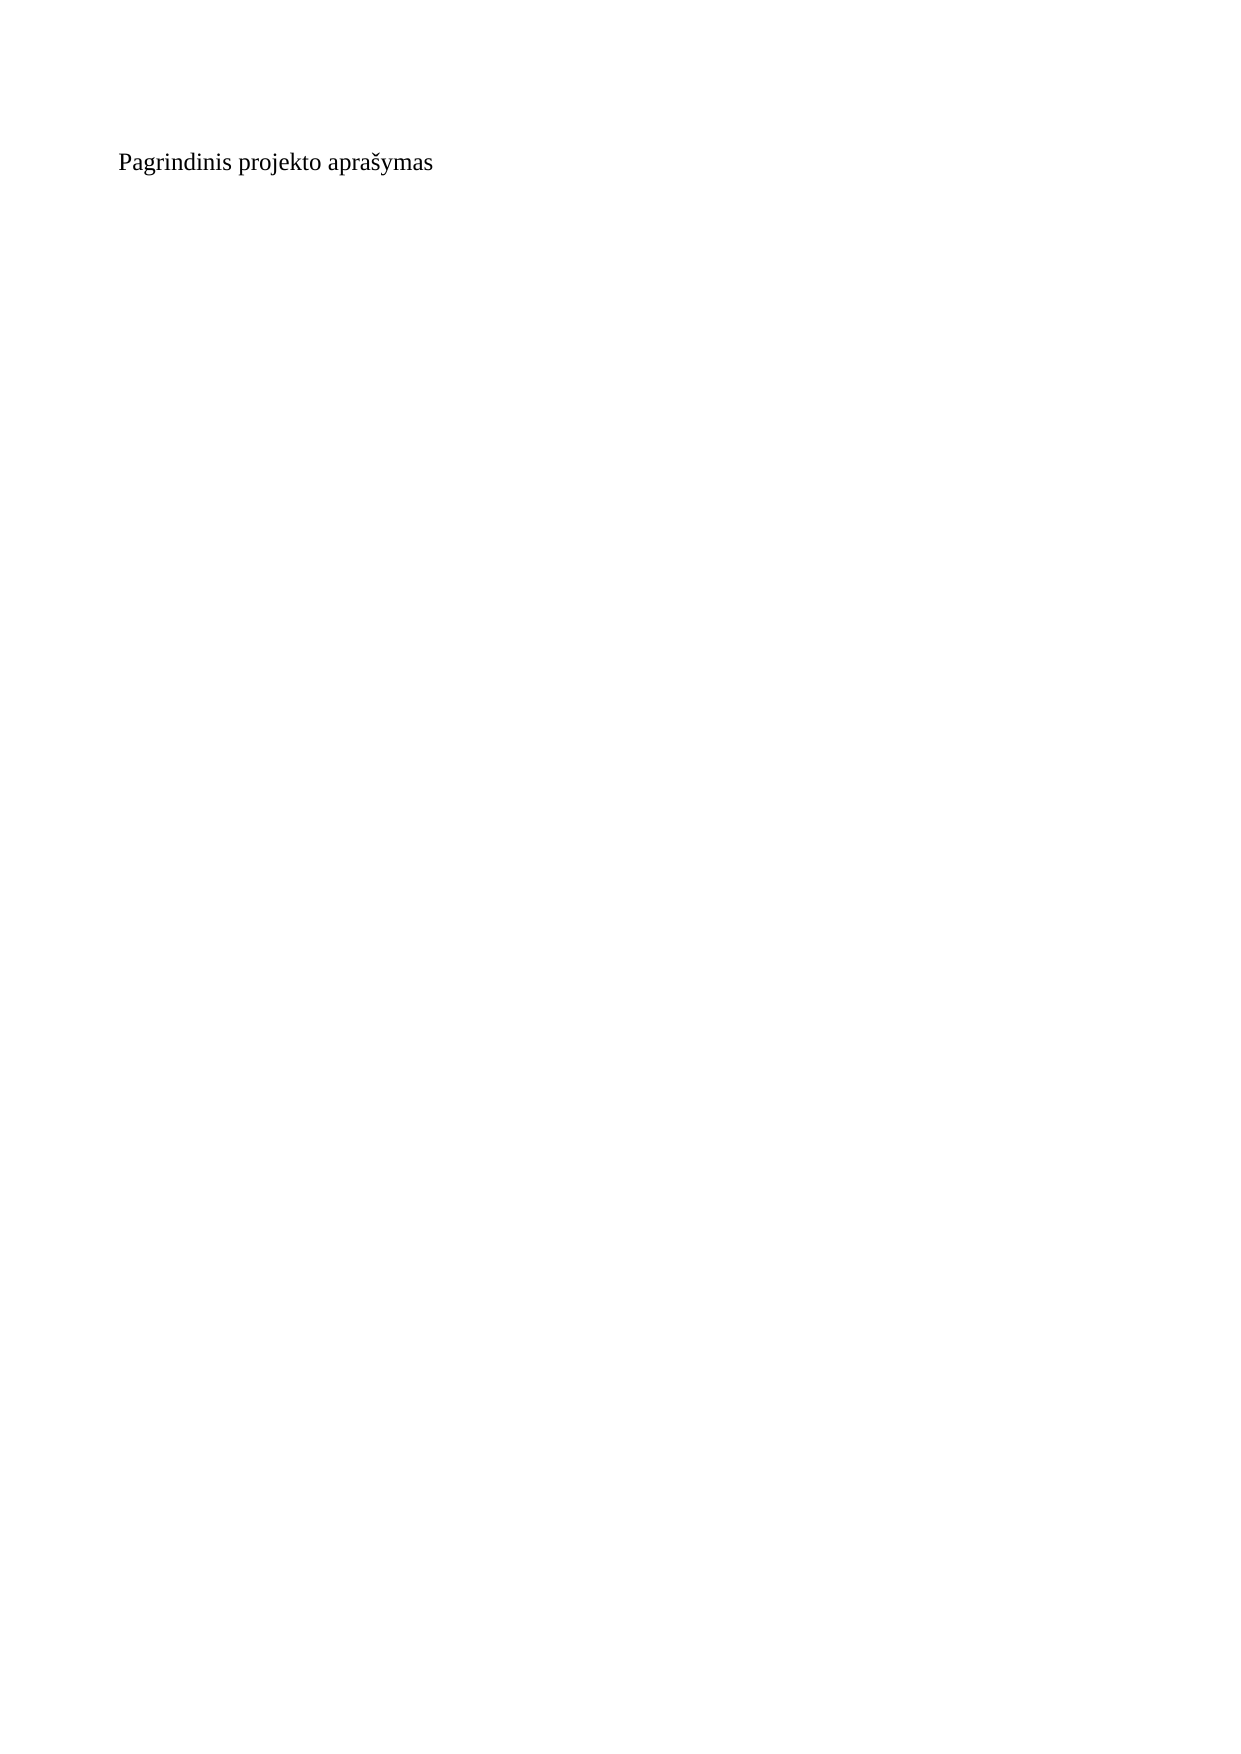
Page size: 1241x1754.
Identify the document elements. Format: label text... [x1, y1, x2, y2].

text Pagrindinis projekto aprašymas [118, 147, 1122, 176]
